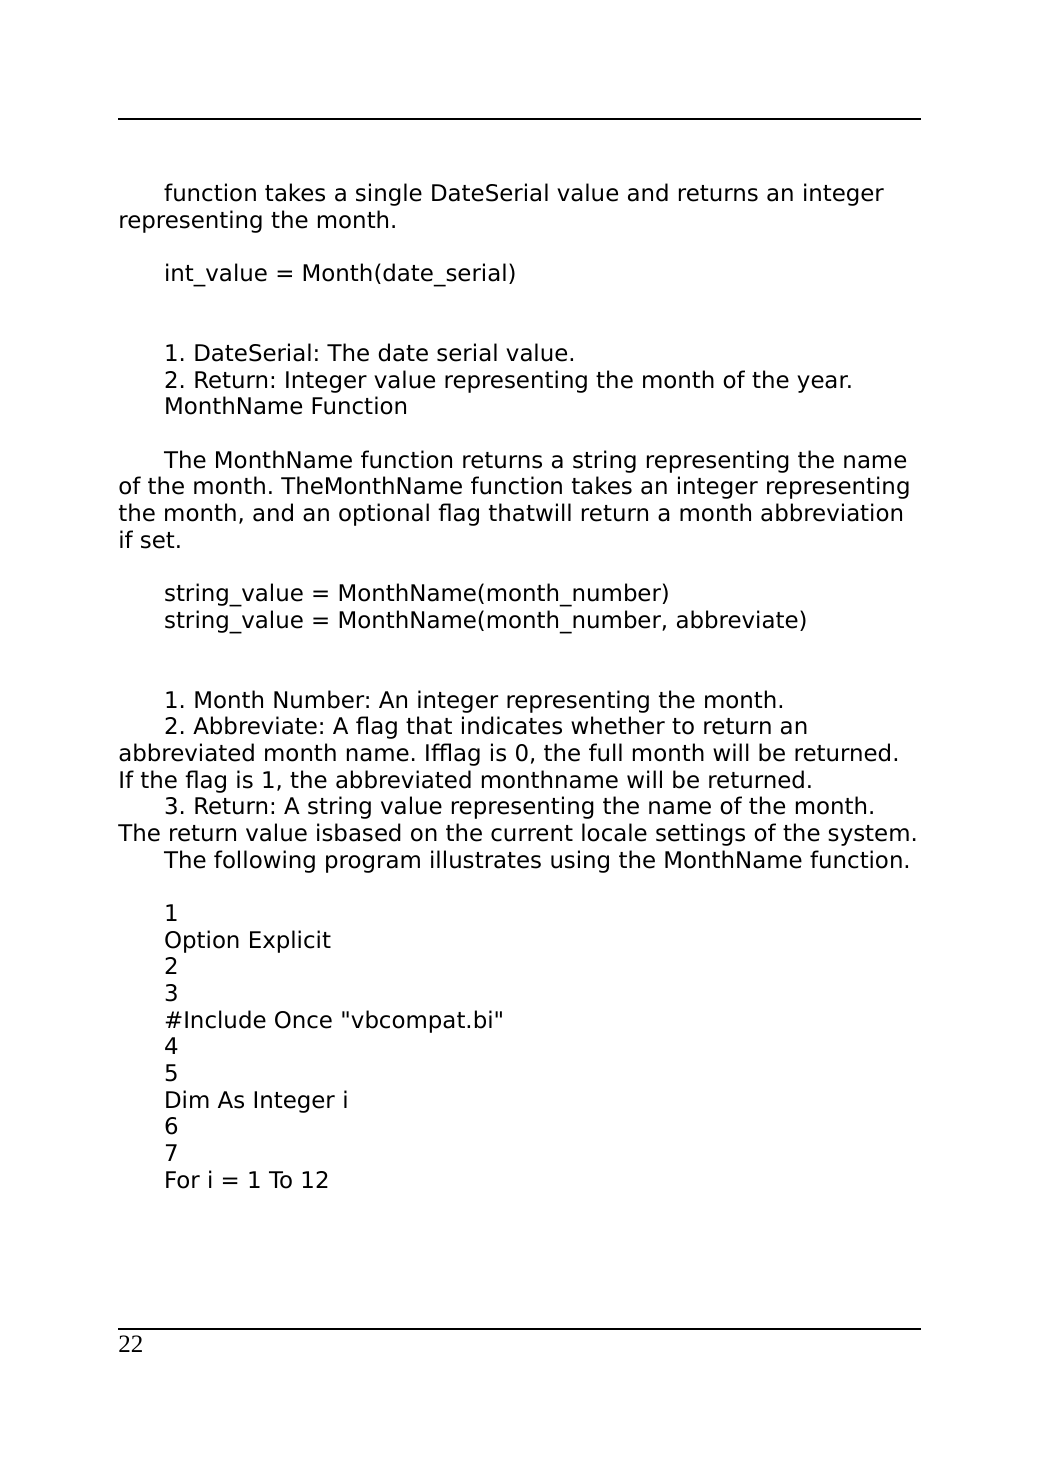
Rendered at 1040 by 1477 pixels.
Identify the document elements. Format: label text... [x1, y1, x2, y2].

text 5 [118, 1060, 921, 1087]
text 7 [118, 1140, 921, 1167]
text MonthName Function [118, 393, 921, 420]
text The following program illustrates using the MonthName function. [118, 847, 921, 873]
text #Include Once "vbcompat.bi" [118, 1007, 921, 1033]
text 1. DateSerial: The date serial value. [118, 340, 921, 367]
text The MonthName function returns a string representing the name of the month. TheMonthName function takes an integer representing the month, and an optional flag thatwill return a month abbreviation if set. [118, 447, 921, 553]
text 3. Return: A string value representing the name of the month. The return value isbased on the current locale settings of the system. [118, 793, 921, 847]
text 2. Return: Integer value representing the month of the year. [118, 367, 921, 393]
text Dim As Integer i [118, 1087, 921, 1113]
text Option Explicit [118, 927, 921, 953]
text string_value = MonthName(month_number, abbreviate) [118, 607, 921, 633]
text function takes a single DateSerial value and returns an integer representing the month. [118, 180, 921, 233]
text string_value = MonthName(month_number) [118, 580, 921, 607]
text 4 [118, 1033, 921, 1060]
text 1 [118, 900, 921, 927]
text 2 [118, 953, 921, 980]
text 6 [118, 1113, 921, 1140]
text 1. Month Number: An integer representing the month. [118, 687, 921, 713]
text For i = 1 To 12 [118, 1167, 921, 1193]
text 2. Abbreviate: A flag that indicates whether to return an abbreviated month name. Ifflag is 0, the full month will be returned. If the flag is 1, the abbreviated monthname will be returned. [118, 713, 921, 793]
text int_value = Month(date_serial) [118, 260, 921, 287]
text 3 [118, 980, 921, 1007]
